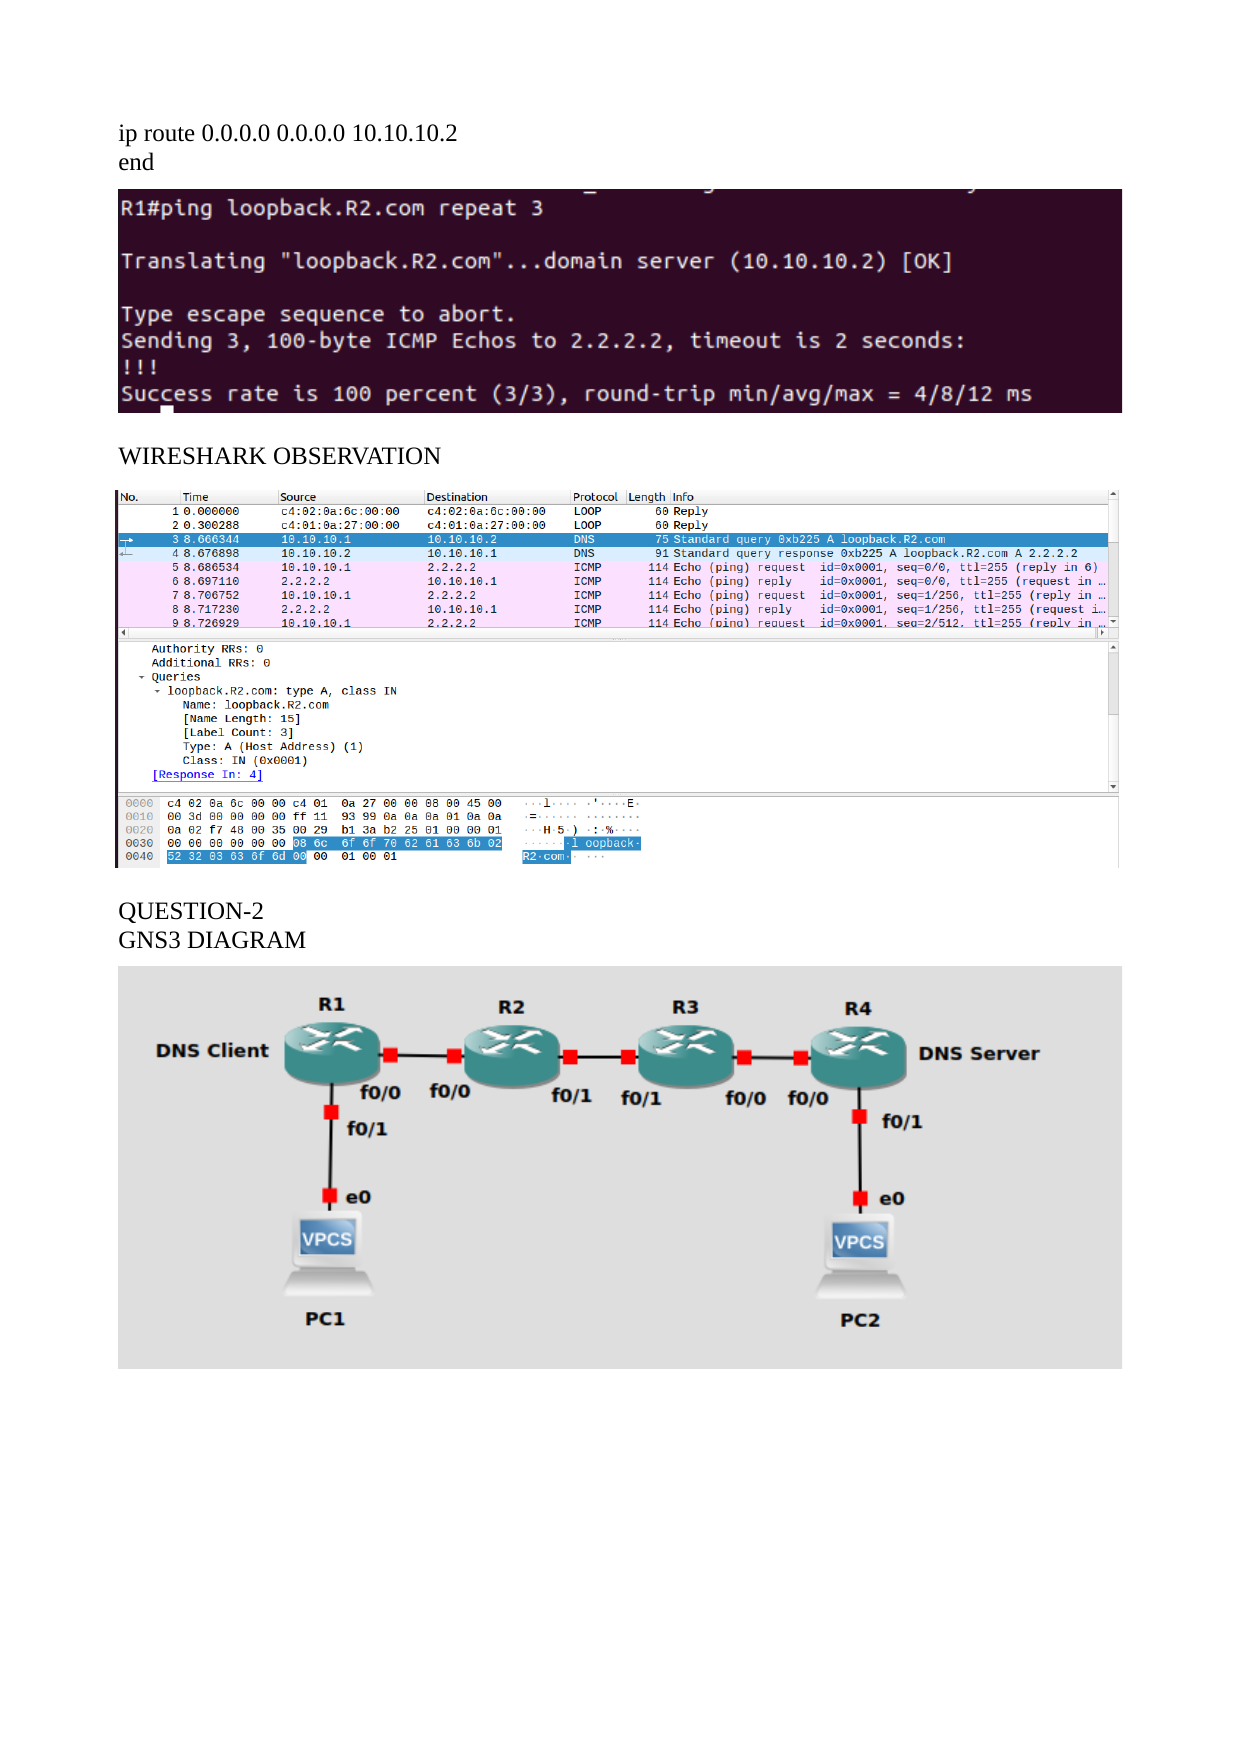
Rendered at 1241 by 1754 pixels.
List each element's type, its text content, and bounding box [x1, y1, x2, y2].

picture [118, 966, 1123, 1369]
text WIRESHARK OBSERVATION [118, 441, 1122, 470]
text end [118, 147, 1122, 176]
text ip route 0.0.0.0 0.0.0.0 10.10.10.2 [118, 118, 1122, 147]
text GNS3 DIAGRAM [118, 925, 1122, 954]
picture [118, 189, 1123, 413]
text QUESTION-2 [118, 896, 1122, 925]
picture [115, 490, 1119, 868]
